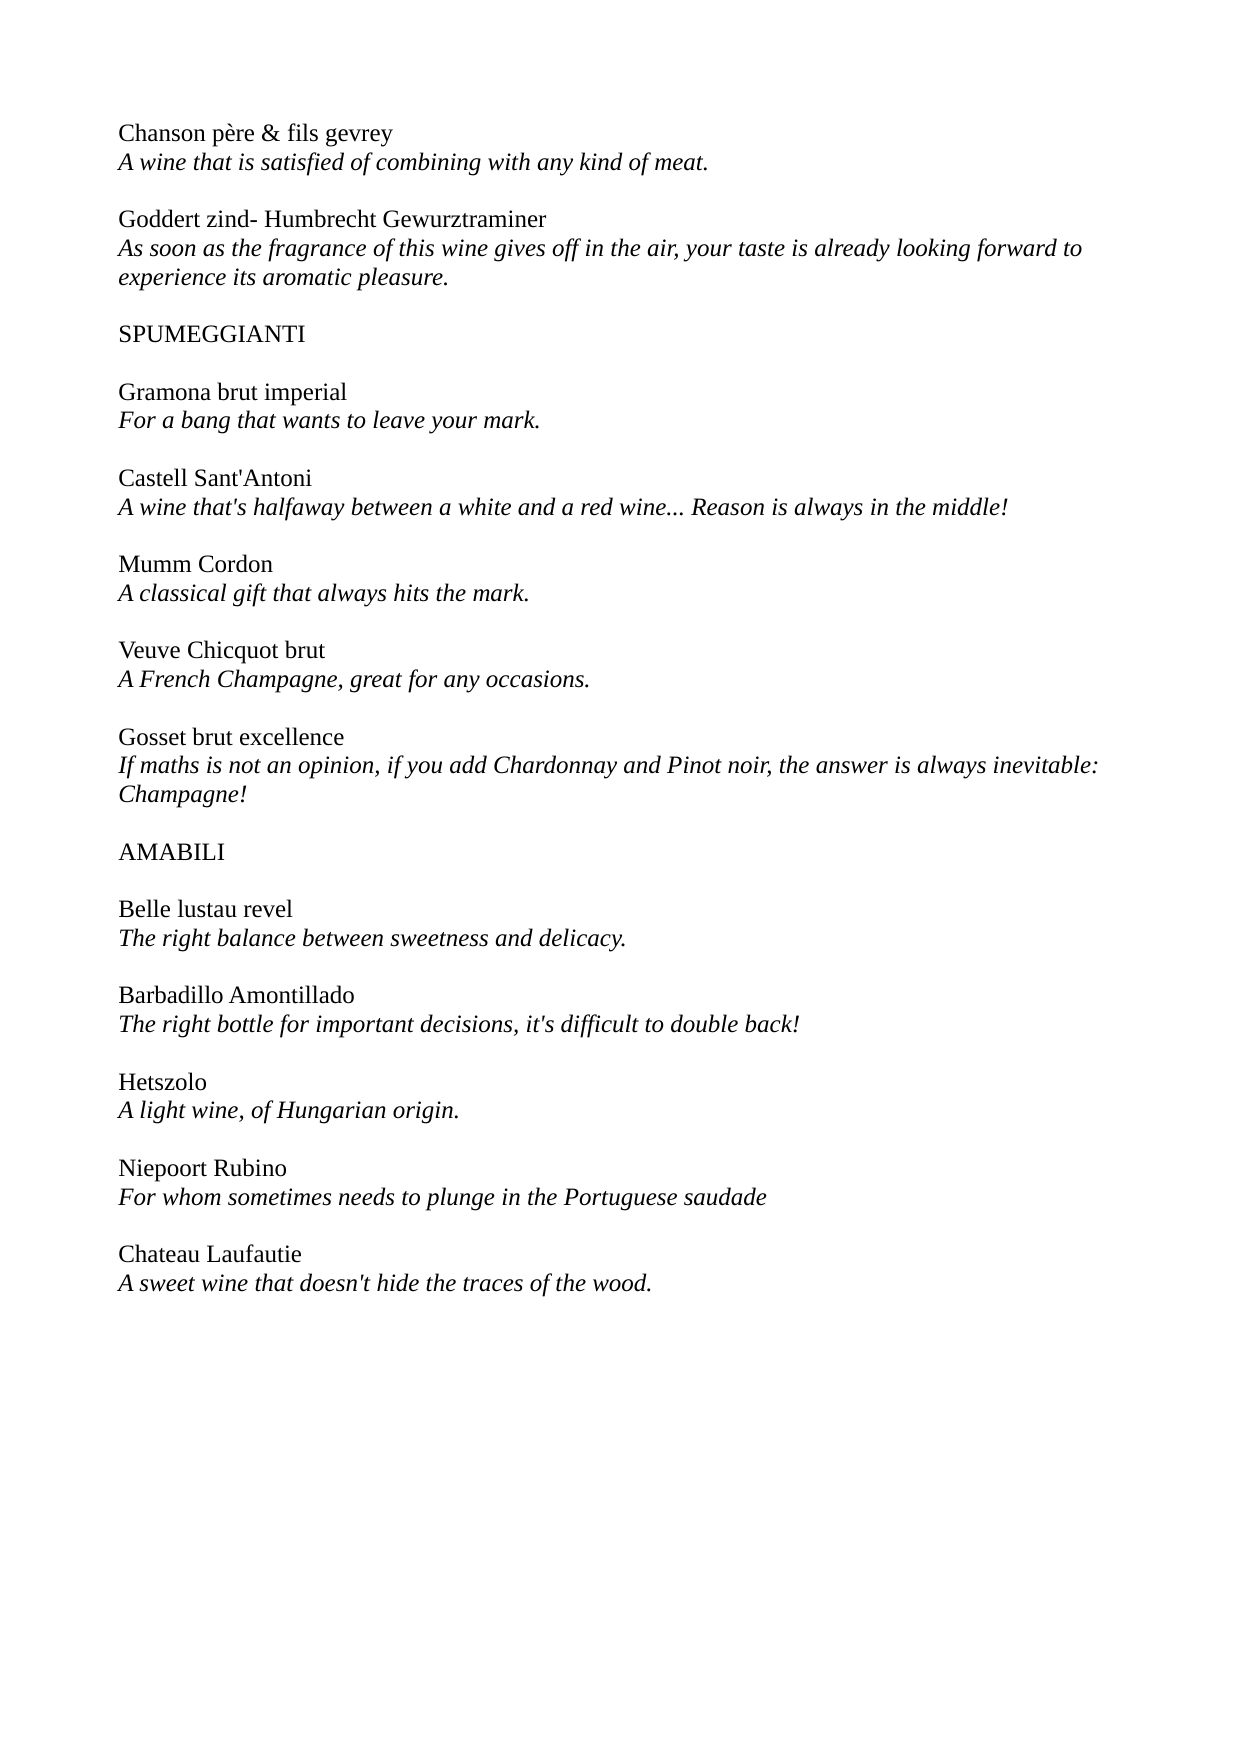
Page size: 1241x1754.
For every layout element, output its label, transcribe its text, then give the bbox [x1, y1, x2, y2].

text Mumm Cordon [118, 549, 1122, 578]
text Chanson père & fils gevrey [118, 118, 1122, 147]
text The right balance between sweetness and delicacy. [118, 923, 1122, 952]
text A sweet wine that doesn't hide the traces of the wood. [118, 1268, 1122, 1297]
text Niepoort Rubino [118, 1153, 1122, 1182]
text As soon as the fragrance of this wine gives off in the air, your taste is already looking forward to experience its aromatic pleasure. [118, 233, 1122, 291]
text Belle lustau revel [118, 894, 1122, 923]
text AMABILI [118, 837, 1122, 866]
text A classical gift that always hits the mark. [118, 578, 1122, 607]
text Hetszolo [118, 1067, 1122, 1096]
text Castell Sant'Antoni [118, 463, 1122, 492]
text A French Champagne, great for any occasions. [118, 664, 1122, 693]
text For a bang that wants to leave your mark. [118, 406, 1122, 434]
text For whom sometimes needs to plunge in the Portuguese saudade [118, 1182, 1122, 1211]
text If maths is not an opinion, if you add Chardonnay and Pinot noir, the answer is always inevitable: Champagne! [118, 751, 1122, 808]
text Gramona brut imperial [118, 377, 1122, 406]
text Gosset brut excellence [118, 722, 1122, 751]
text The right bottle for important decisions, it's difficult to double back! [118, 1009, 1122, 1038]
text SPUMEGGIANTI [118, 319, 1122, 348]
text Chateau Laufautie [118, 1239, 1122, 1268]
text Veuve Chicquot brut [118, 636, 1122, 664]
text Barbadillo Amontillado [118, 981, 1122, 1009]
text A wine that is satisfied of combining with any kind of meat. [118, 147, 1122, 176]
text A wine that's halfaway between a white and a red wine... Reason is always in the middle! [118, 492, 1122, 521]
text A light wine, of Hungarian origin. [118, 1096, 1122, 1124]
text Goddert zind- Humbrecht Gewurztraminer [118, 204, 1122, 233]
